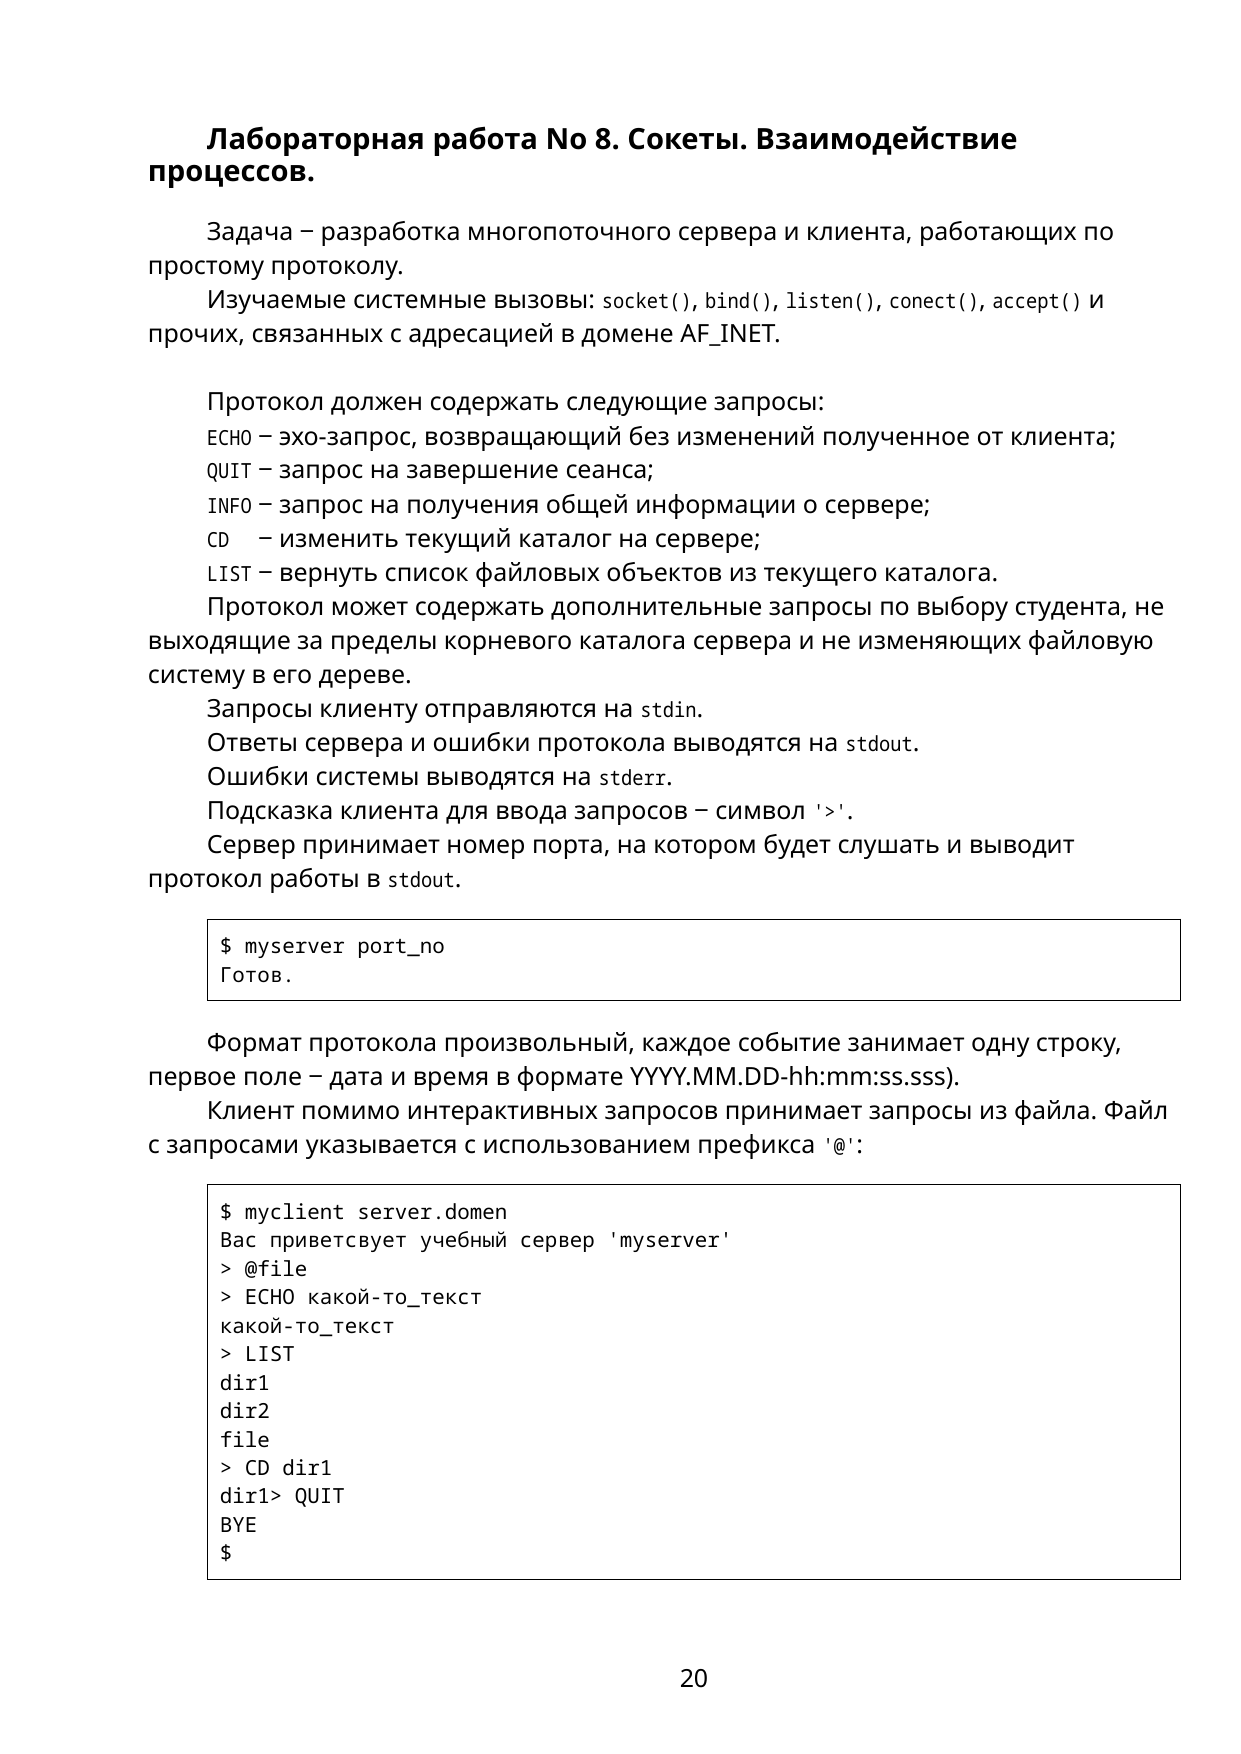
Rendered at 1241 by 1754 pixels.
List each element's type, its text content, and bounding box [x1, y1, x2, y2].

text $ [208, 1526, 1180, 1579]
text Вас приветсвует учебный сервер 'myserver' [208, 1213, 1180, 1241]
text Ошибки системы выводятся на stderr. [148, 759, 1181, 793]
text file [208, 1412, 1180, 1440]
text какой-то_текст [208, 1298, 1180, 1327]
text > CD dir1 [208, 1440, 1180, 1469]
text BYE [208, 1497, 1180, 1526]
text QUIT ‒ запрос на завершение сеанса; [148, 452, 1181, 486]
text dir2 [208, 1383, 1180, 1412]
text Клиент помимо интерактивных запросов принимает запросы из файла. Файл с запросами указывается с использованием префикса '@': [148, 1093, 1181, 1161]
text $ myserver port_no [208, 920, 1180, 947]
text Протокол должен содержать следующие запросы: [148, 384, 1181, 418]
text Протокол может содержать дополнительные запросы по выбору студента, не выходящие за пределы корневого каталога сервера и не изменяющих файловую систему в его дереве. [148, 588, 1181, 691]
text > @file [208, 1241, 1180, 1270]
text Ответы сервера и ошибки протокола выводятся на stdout. [148, 725, 1181, 759]
text LIST ‒ вернуть список файловых объектов из текущего каталога. [148, 554, 1181, 588]
subtitle Лабораторная работа No 8. Сокеты. Взаимодействие процессов. [148, 118, 1181, 189]
text Задача ‒ разработка многопоточного сервера и клиента, работающих по простому протоколу. [148, 214, 1181, 282]
text ECHO ‒ эхо-запрос, возвращающий без изменений полученное от клиента; [148, 418, 1181, 452]
text Сервер принимает номер порта, на котором будет слушать и выводит протокол работы в stdout. [148, 827, 1181, 895]
text Готов. [208, 947, 1180, 1000]
text CD ‒ изменить текущий каталог на сервере; [148, 520, 1181, 554]
text INFO ‒ запрос на получения общей информации о сервере; [148, 486, 1181, 520]
text $ myclient server.domen [208, 1185, 1180, 1213]
text dir1 [208, 1355, 1180, 1383]
text Запросы клиенту отправляются на stdin. [148, 691, 1181, 725]
text Подсказка клиента для ввода запросов ‒ символ '>'. [148, 793, 1181, 827]
text Формат протокола произвольный, каждое событие занимает одну строку, первое поле ‒ дата и время в формате YYYY.MM.DD-hh:mm:ss.sss). [148, 1024, 1181, 1093]
text > ECHO какой-то_текст [208, 1270, 1180, 1298]
text > LIST [208, 1327, 1180, 1355]
text Изучаемые системные вызовы: socket(), bind(), listen(), conect(), accept() и прочих, связанных с адресацией в домене AF_INET. [148, 282, 1181, 350]
text dir1> QUIT [208, 1469, 1180, 1497]
